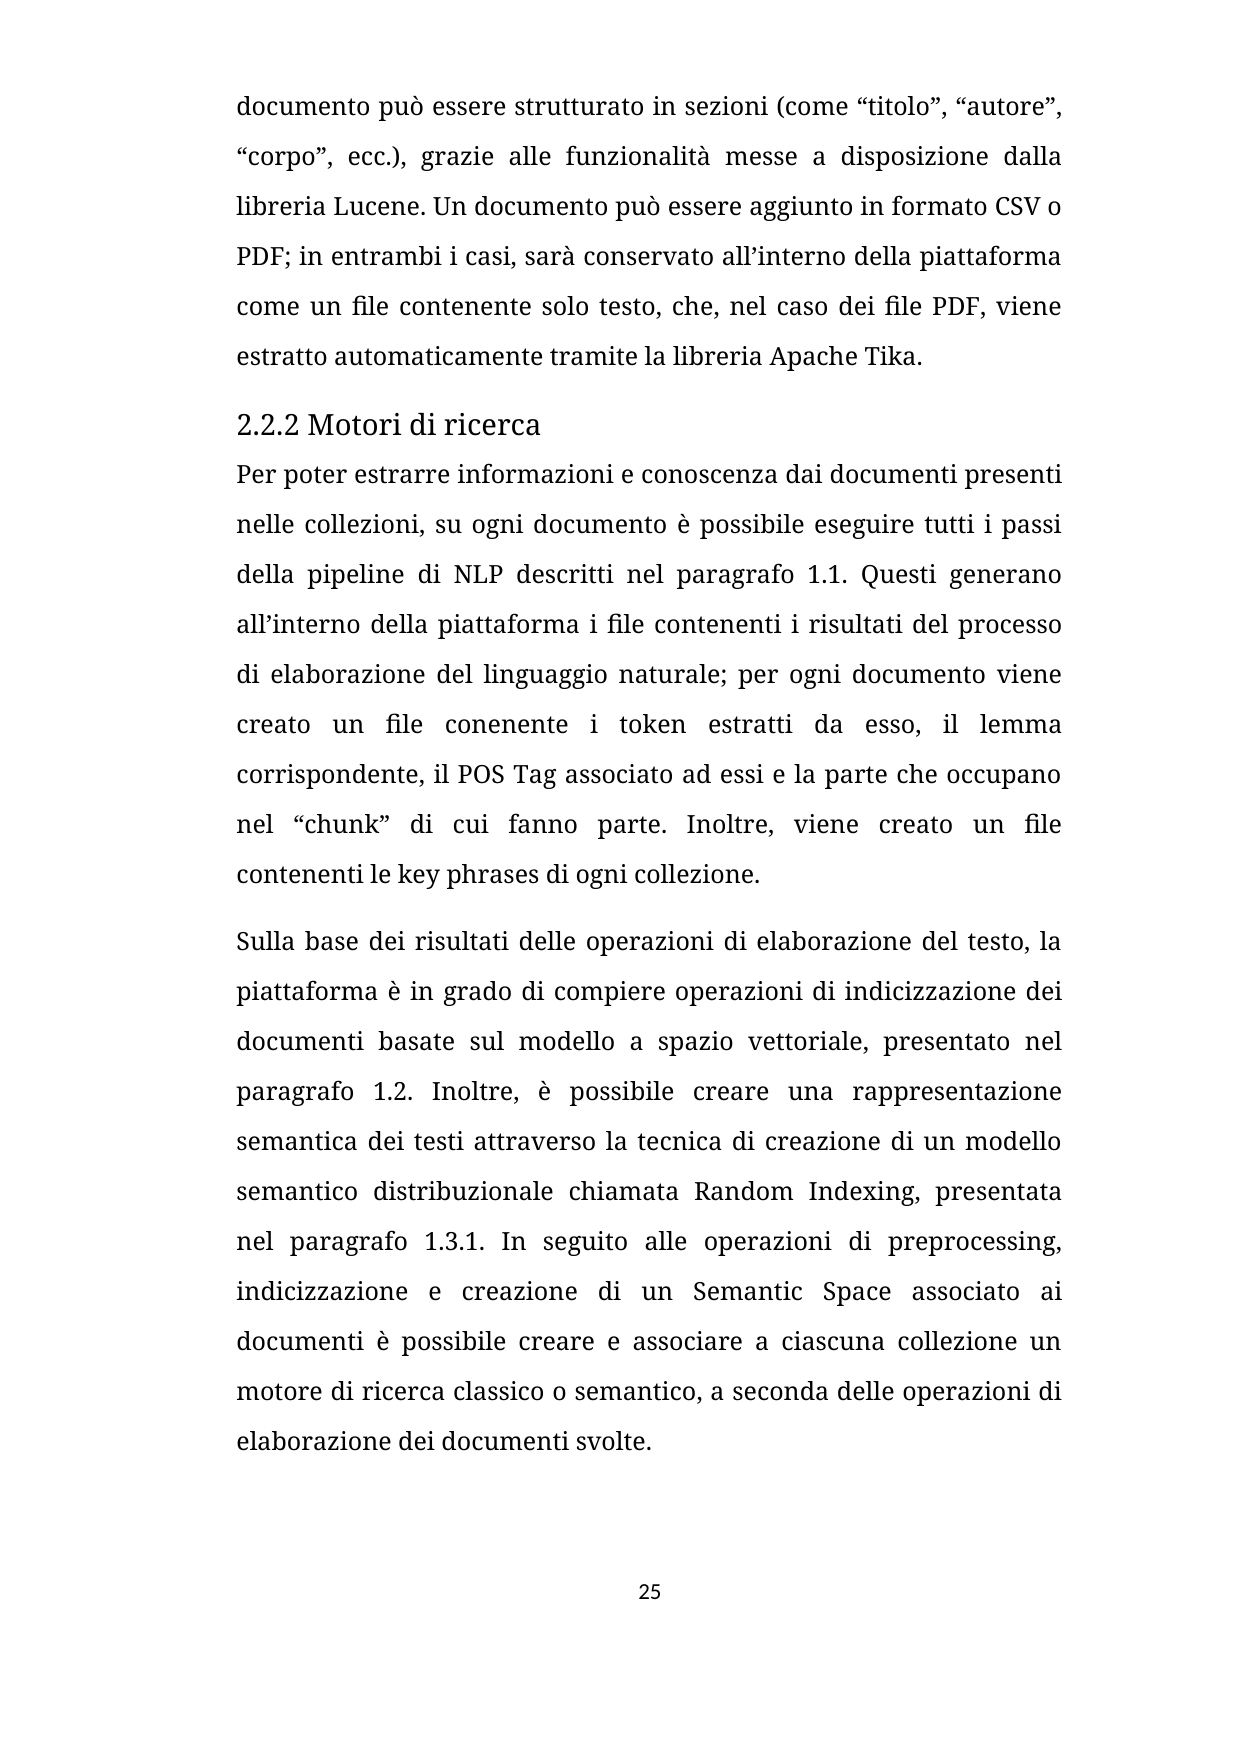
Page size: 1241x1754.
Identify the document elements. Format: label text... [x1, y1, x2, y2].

subtitle 2.2.2 Motori di ricerca [236, 404, 1063, 444]
text documento può essere strutturato in sezioni (come “titolo”, “autore”, “corpo”, ecc.), grazie alle funzionalità messe a disposizione dalla libreria Lucene. Un documento può essere aggiunto in formato CSV o PDF; in entrambi i casi, sarà conservato all’interno della piattaforma come un file contenente solo testo, che, nel caso dei file PDF, viene estratto automaticamente tramite la libreria Apache Tika. [236, 75, 1063, 375]
text Sulla base dei risultati delle operazioni di elaborazione del testo, la piattaforma è in grado di compiere operazioni di indicizzazione dei documenti basate sul modello a spazio vettoriale, presentato nel paragrafo 1.2. Inoltre, è possibile creare una rappresentazione semantica dei testi attraverso la tecnica di creazione di un modello semantico distribuzionale chiamata Random Indexing, presentata nel paragrafo 1.3.1. In seguito alle operazioni di preprocessing, indicizzazione e creazione di un Semantic Space associato ai documenti è possibile creare e associare a ciascuna collezione un motore di ricerca classico o semantico, a seconda delle operazioni di elaborazione dei documenti svolte. [236, 911, 1063, 1461]
text Per poter estrarre informazioni e conoscenza dai documenti presenti nelle collezioni, su ogni documento è possibile eseguire tutti i passi della pipeline di NLP descritti nel paragrafo 1.1. Questi generano all’interno della piattaforma i file contenenti i risultati del processo di elaborazione del linguaggio naturale; per ogni documento viene creato un file conenente i token estratti da esso, il lemma corrispondente, il POS Tag associato ad essi e la parte che occupano nel “chunk” di cui fanno parte. Inoltre, viene creato un file contenenti le key phrases di ogni collezione. [236, 444, 1063, 894]
